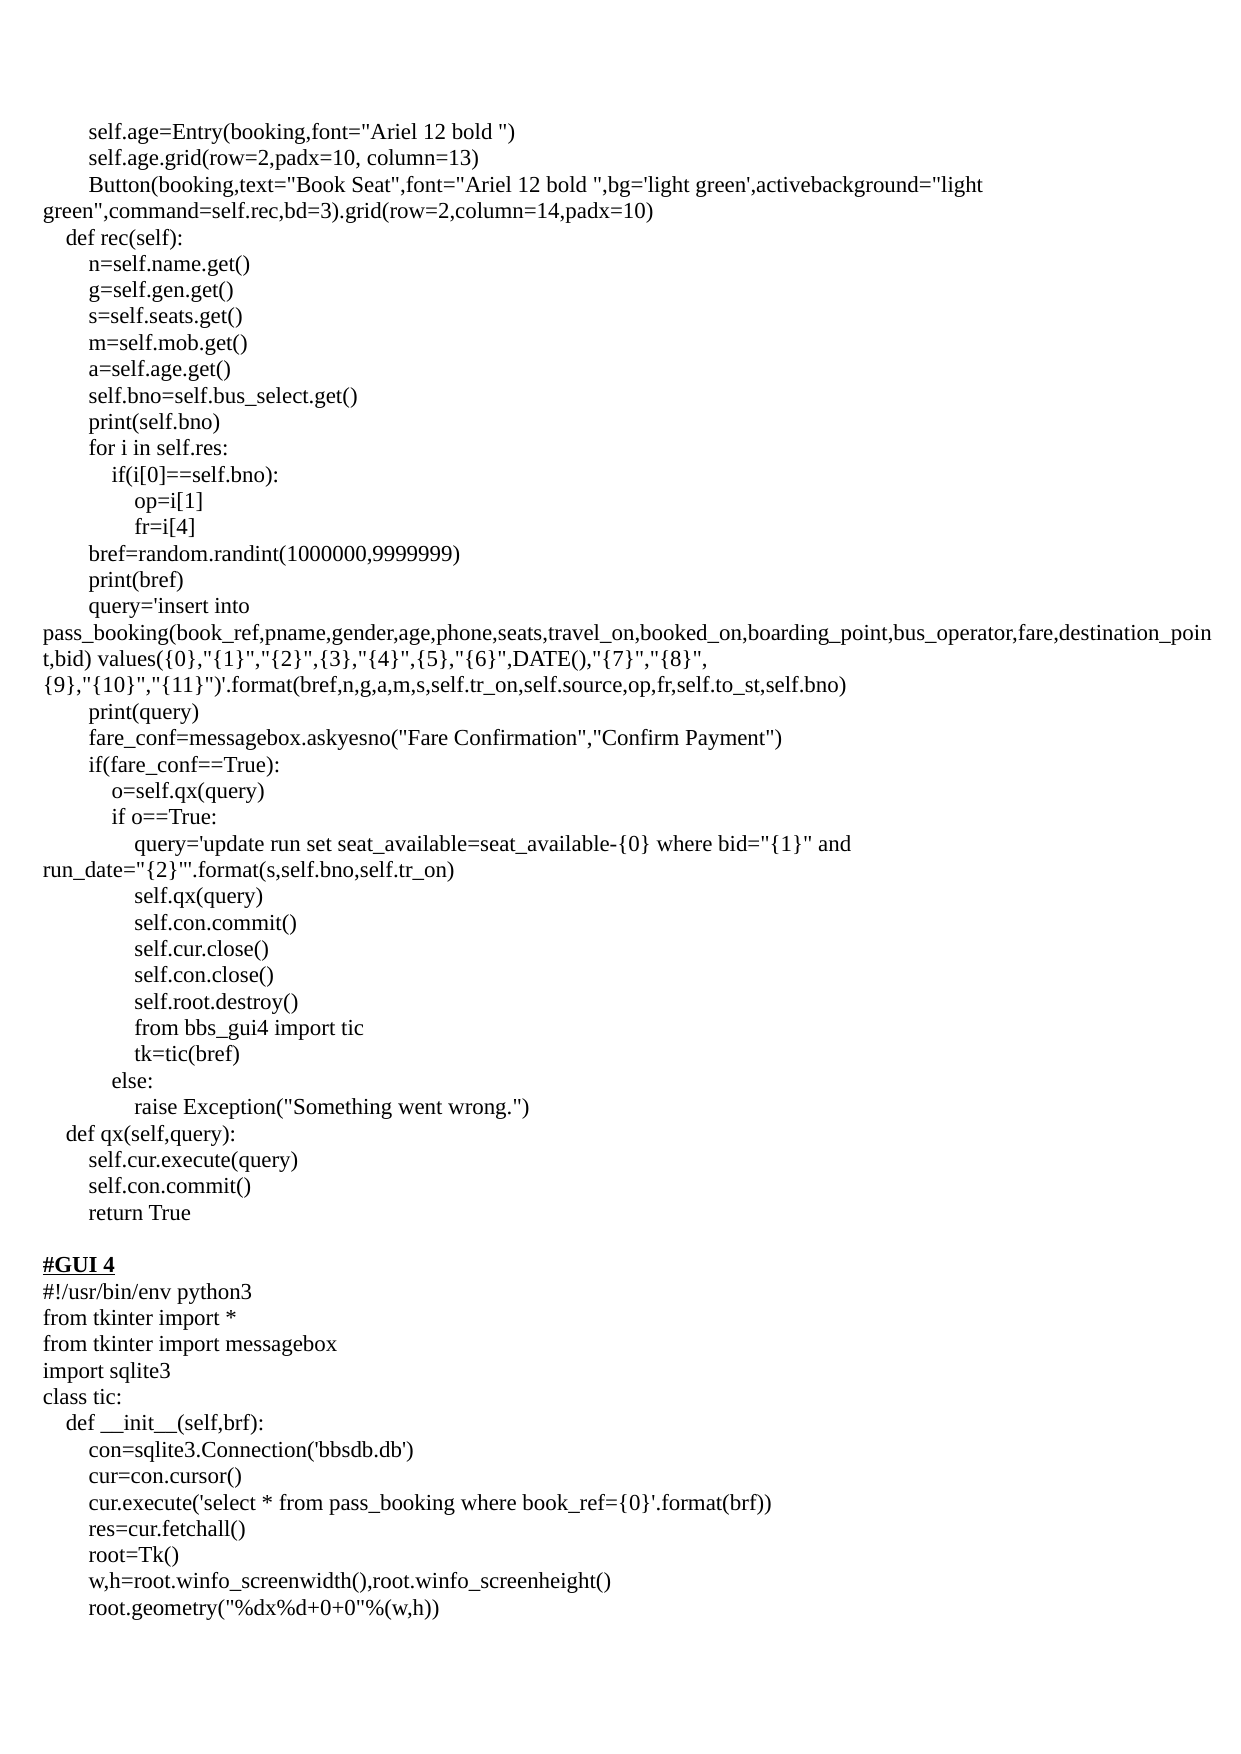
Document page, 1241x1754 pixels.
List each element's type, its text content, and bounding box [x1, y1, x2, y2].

text cur.execute('select * from pass_booking where book_ref={0}'.format(brf)) [43, 1488, 1217, 1515]
text self.age=Entry(booking,font="Ariel 12 bold ") [43, 118, 1217, 144]
text def qx(self,query): [43, 1119, 1217, 1146]
text print(bref) [43, 566, 1217, 592]
text def __init__(self,brf): [43, 1409, 1217, 1436]
text return True [43, 1199, 1217, 1225]
text self.con.commit() [43, 909, 1217, 935]
text print(query) [43, 698, 1217, 724]
text #GUI 4 [43, 1251, 1217, 1278]
text self.con.close() [43, 961, 1217, 988]
text self.qx(query) [43, 882, 1217, 909]
text cur=con.cursor() [43, 1462, 1217, 1488]
text w,h=root.winfo_screenwidth(),root.winfo_screenheight() [43, 1568, 1217, 1594]
text import sqlite3 [43, 1357, 1217, 1383]
text if(fare_conf==True): [43, 751, 1217, 777]
text raise Exception("Something went wrong.") [43, 1093, 1217, 1119]
text o=self.qx(query) [43, 777, 1217, 803]
text if o==True: [43, 803, 1217, 830]
text self.root.destroy() [43, 988, 1217, 1014]
text #!/usr/bin/env python3 [43, 1278, 1217, 1304]
text query='insert into pass_booking(book_ref,pname,gender,age,phone,seats,travel_on,booked_on,boarding_point,bus_operator,fare,destination_point,bid) values({0},"{1}","{2}",{3},"{4}",{5},"{6}",DATE(),"{7}","{8}",{9},"{10}","{11}")'.format(bref,n,g,a,m,s,self.tr_on,self.source,op,fr,self.to_st,self.bno) [43, 592, 1217, 698]
text root.geometry("%dx%d+0+0"%(w,h)) [43, 1594, 1217, 1620]
text self.cur.execute(query) [43, 1146, 1217, 1172]
text n=self.name.get() [43, 250, 1217, 276]
text g=self.gen.get() [43, 276, 1217, 303]
text else: [43, 1067, 1217, 1093]
text a=self.age.get() [43, 355, 1217, 382]
text from tkinter import * [43, 1304, 1217, 1330]
text bref=random.randint(1000000,9999999) [43, 540, 1217, 566]
text print(self.bno) [43, 408, 1217, 434]
text res=cur.fetchall() [43, 1515, 1217, 1541]
text fare_conf=messagebox.askyesno("Fare Confirmation","Confirm Payment") [43, 724, 1217, 751]
text if(i[0]==self.bno): [43, 461, 1217, 487]
text def rec(self): [43, 223, 1217, 250]
text for i in self.res: [43, 434, 1217, 461]
text from bbs_gui4 import tic [43, 1014, 1217, 1041]
text s=self.seats.get() [43, 303, 1217, 329]
text class tic: [43, 1383, 1217, 1409]
text Button(booking,text="Book Seat",font="Ariel 12 bold ",bg='light green',activebackground="light green",command=self.rec,bd=3).grid(row=2,column=14,padx=10) [43, 171, 1217, 223]
text op=i[1] [43, 487, 1217, 513]
text self.age.grid(row=2,padx=10, column=13) [43, 144, 1217, 171]
text con=sqlite3.Connection('bbsdb.db') [43, 1436, 1217, 1462]
text root=Tk() [43, 1541, 1217, 1568]
text from tkinter import messagebox [43, 1330, 1217, 1357]
text self.con.commit() [43, 1172, 1217, 1199]
text self.bno=self.bus_select.get() [43, 382, 1217, 408]
text tk=tic(bref) [43, 1041, 1217, 1067]
text query='update run set seat_available=seat_available-{0} where bid="{1}" and run_date="{2}"'.format(s,self.bno,self.tr_on) [43, 830, 1217, 882]
text m=self.mob.get() [43, 329, 1217, 355]
text fr=i[4] [43, 513, 1217, 540]
text self.cur.close() [43, 935, 1217, 961]
